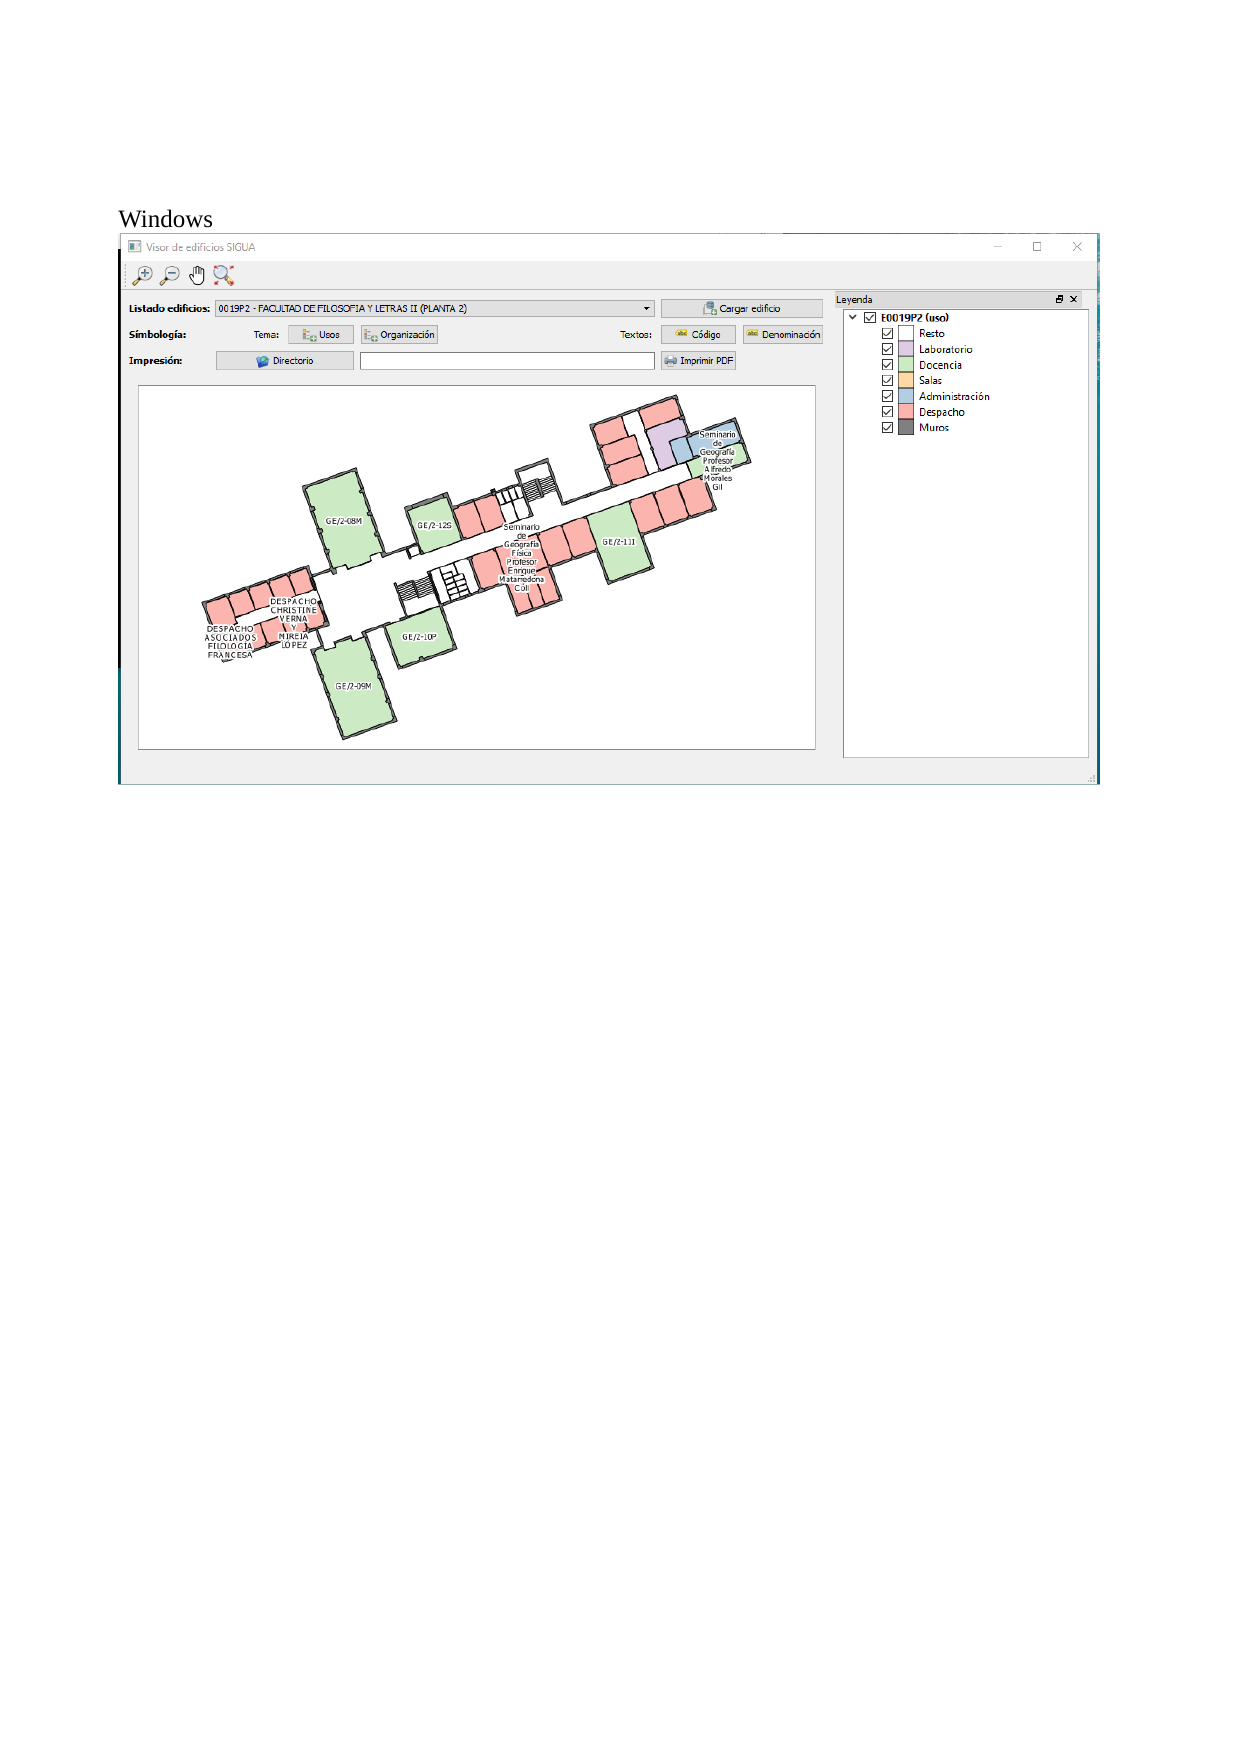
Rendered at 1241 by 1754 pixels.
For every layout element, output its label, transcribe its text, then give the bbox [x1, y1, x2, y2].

picture [118, 233, 1123, 798]
text Windows [118, 204, 1122, 233]
